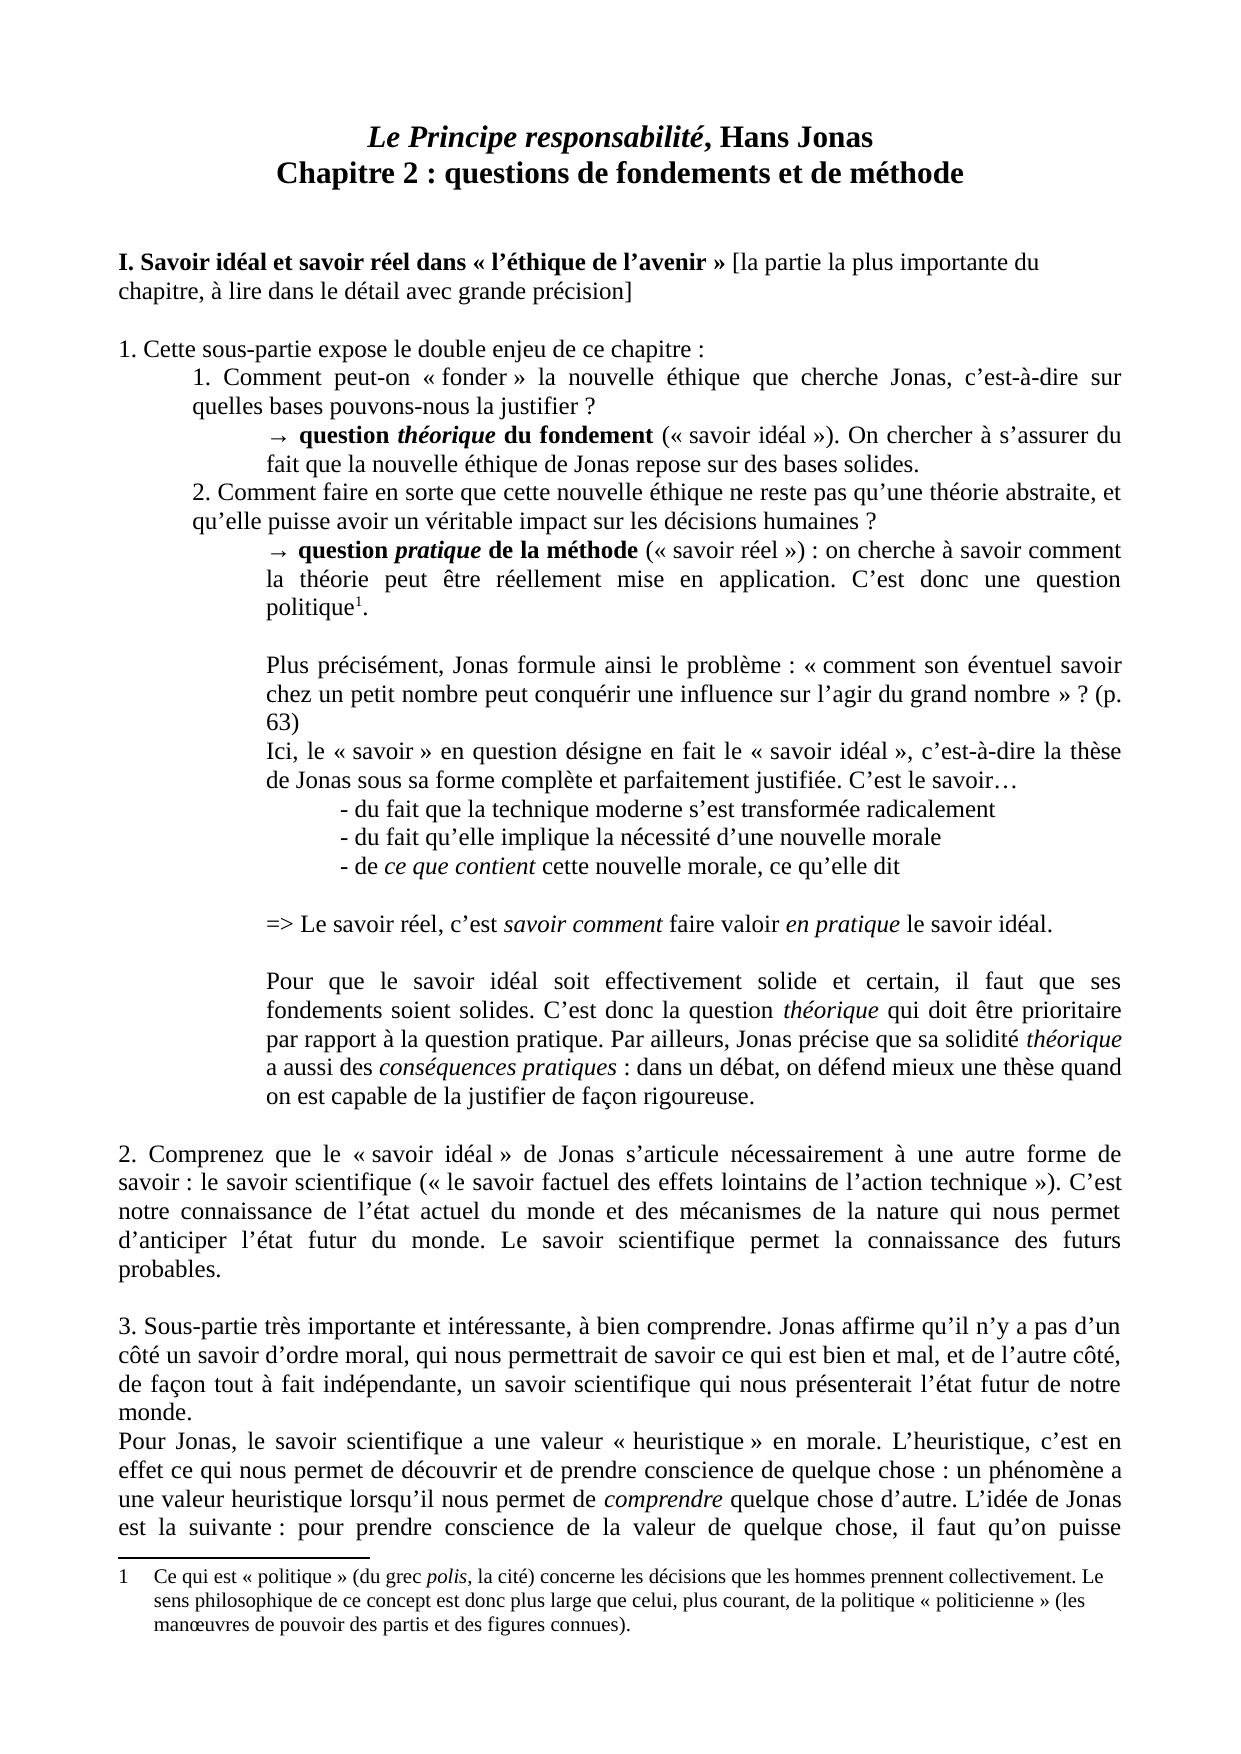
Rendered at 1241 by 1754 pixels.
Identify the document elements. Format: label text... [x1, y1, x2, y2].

text Chapitre 2 : questions de fondements et de méthode [118, 154, 1122, 190]
text Le Principe responsabilité, Hans Jonas [118, 118, 1122, 154]
text Ce qui est « politique » (du grec polis, la cité) concerne les décisions que les hommes prennent collectivement. Le sens philosophique de ce concept est donc plus large que celui, plus courant, de la politique « politicienne » (les manœuvres de pouvoir des partis et des figures connues). [118, 1564, 1122, 1636]
text Pour que le savoir idéal soit effectivement solide et certain, il faut que ses fondements soient solides. C’est donc la question théorique qui doit être prioritaire par rapport à la question pratique. Par ailleurs, Jonas précise que sa solidité théorique a aussi des conséquences pratiques : dans un débat, on défend mieux une thèse quand on est capable de la justifier de façon rigoureuse. [266, 966, 1122, 1110]
text Ici, le « savoir » en question désigne en fait le « savoir idéal », c’est-à-dire la thèse de Jonas sous sa forme complète et parfaitement justifiée. C’est le savoir… [266, 736, 1122, 794]
text Pour Jonas, le savoir scientifique a une valeur « heuristique » en morale. L’heuristique, c’est en effet ce qui nous permet de découvrir et de prendre conscience de quelque chose : un phénomène a une valeur heuristique lorsqu’il nous permet de comprendre quelque chose d’autre. L’idée de Jonas est la suivante : pour prendre conscience de la valeur de quelque chose, il faut qu’on puisse [118, 1426, 1122, 1541]
text Plus précisément, Jonas formule ainsi le problème : « comment son éventuel savoir chez un petit nombre peut conquérir une influence sur l’agir du grand nombre » ? (p. 63) [266, 650, 1122, 736]
text 2. Comment faire en sorte que cette nouvelle éthique ne reste pas qu’une théorie abstraite, et qu’elle puisse avoir un véritable impact sur les décisions humaines ? [192, 477, 1122, 535]
text → question théorique du fondement (« savoir idéal »). On chercher à s’assurer du fait que la nouvelle éthique de Jonas repose sur des bases solides. [266, 420, 1122, 477]
text 2. Comprenez que le « savoir idéal » de Jonas s’articule nécessairement à une autre forme de savoir : le savoir scientifique (« le savoir factuel des effets lointains de l’action technique »). C’est notre connaissance de l’état actuel du monde et des mécanismes de la nature qui nous permet d’anticiper l’état futur du monde. Le savoir scientifique permet la connaissance des futurs probables. [118, 1139, 1122, 1282]
text - du fait qu’elle implique la nécessité d’une nouvelle morale [340, 822, 1122, 851]
text 1. Cette sous-partie expose le double enjeu de ce chapitre : [118, 334, 1122, 362]
text => Le savoir réel, c’est savoir comment faire valoir en pratique le savoir idéal. [266, 909, 1122, 937]
text I. Savoir idéal et savoir réel dans « l’éthique de l’avenir » [la partie la plus importante du chapitre, à lire dans le détail avec grande précision] [118, 247, 1122, 305]
text → question pratique de la méthode (« savoir réel ») : on cherche à savoir comment la théorie peut être réellement mise en application. C’est donc une question politique. [266, 535, 1122, 621]
text - de ce que contient cette nouvelle morale, ce qu’elle dit [340, 851, 1122, 880]
text - du fait que la technique moderne s’est transformée radicalement [340, 794, 1122, 822]
text 1. Comment peut-on « fonder » la nouvelle éthique que cherche Jonas, c’est-à-dire sur quelles bases pouvons-nous la justifier ? [192, 362, 1122, 420]
text 3. Sous-partie très importante et intéressante, à bien comprendre. Jonas affirme qu’il n’y a pas d’un côté un savoir d’ordre moral, qui nous permettrait de savoir ce qui est bien et mal, et de l’autre côté, de façon tout à fait indépendante, un savoir scientifique qui nous présenterait l’état futur de notre monde. [118, 1311, 1122, 1426]
